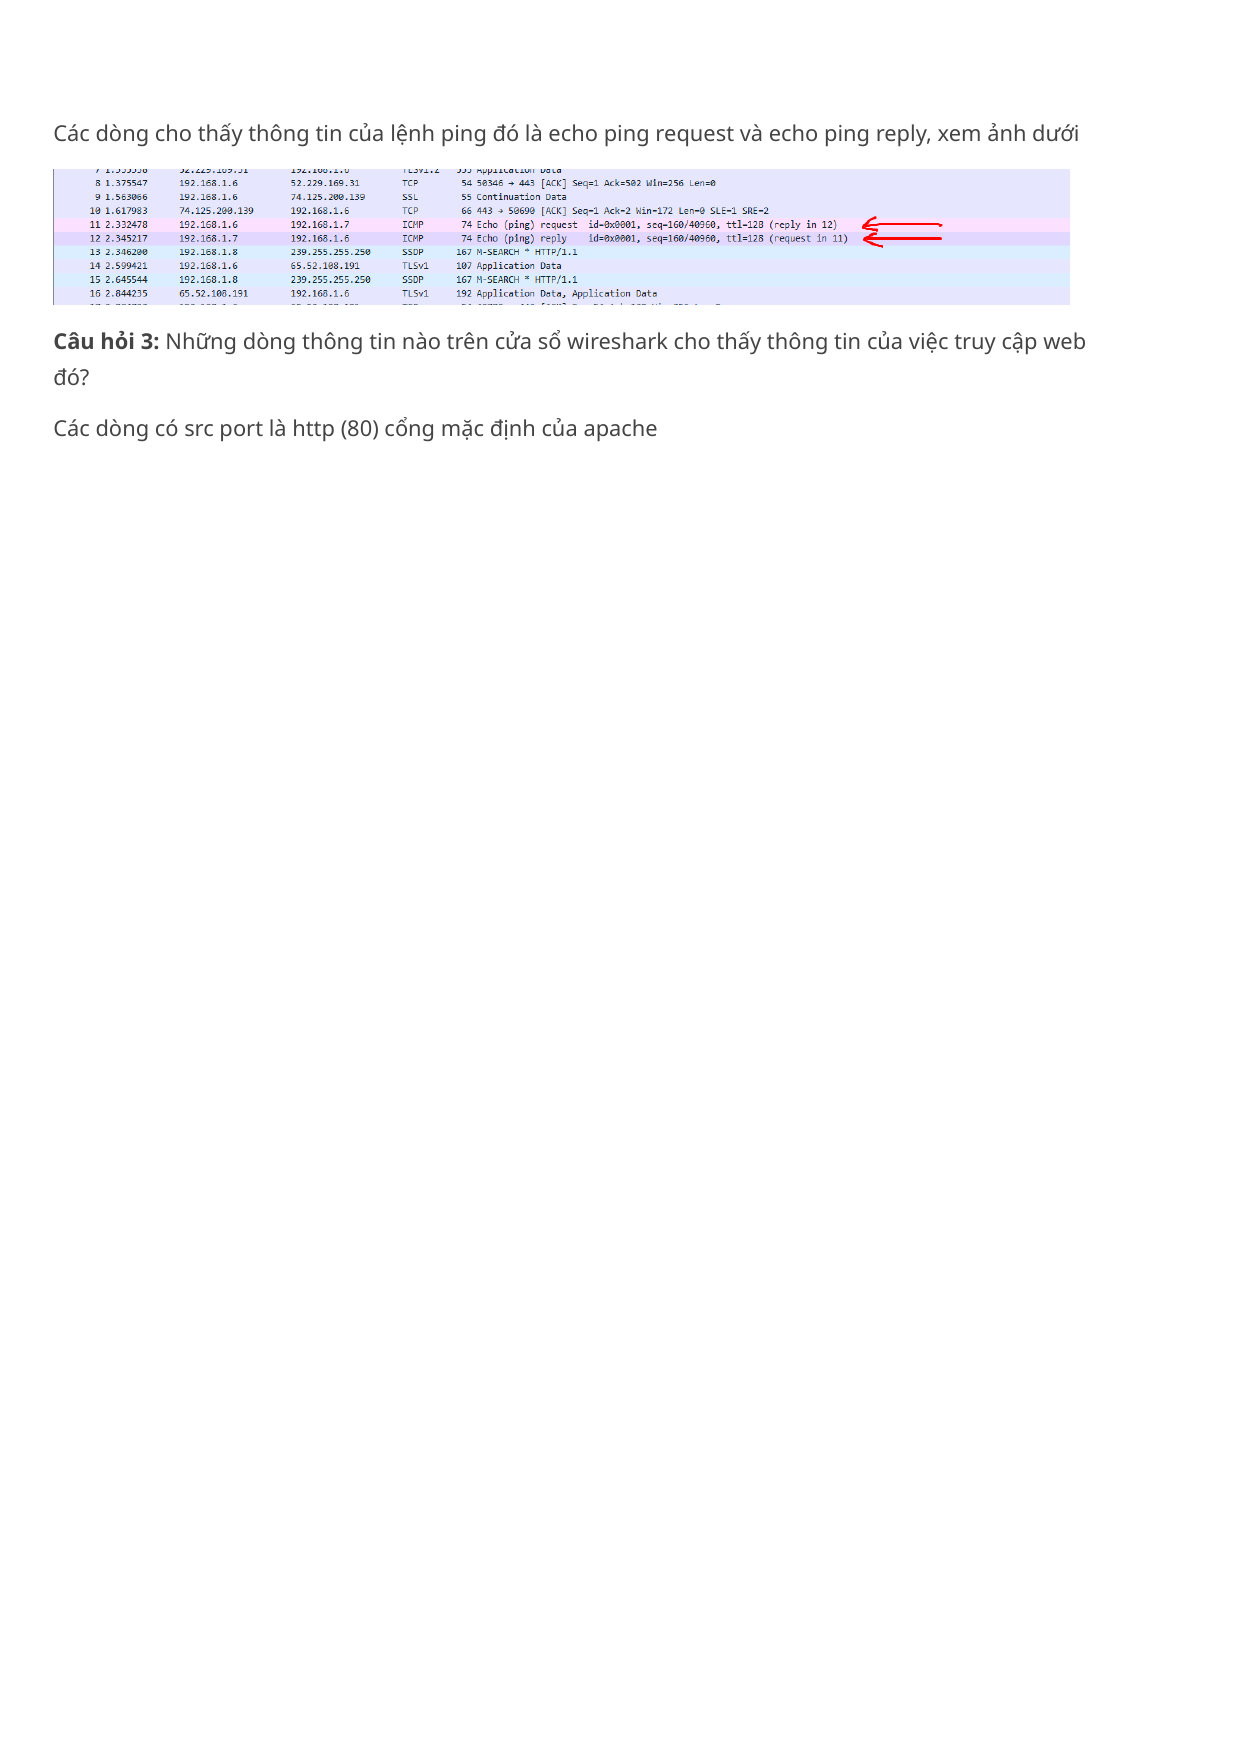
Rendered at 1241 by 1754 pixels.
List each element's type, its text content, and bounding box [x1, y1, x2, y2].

text Câu hỏi 3: Những dòng thông tin nào trên cửa sổ wireshark cho thấy thông tin của việc truy cập web đó? [53, 326, 1123, 391]
text Các dòng cho thấy thông tin của lệnh ping đó là echo ping request và echo ping reply, xem ảnh dưới [53, 118, 1123, 148]
text Các dòng có src port là http (80) cổng mặc định của apache [53, 413, 1123, 1262]
picture [53, 169, 1071, 305]
